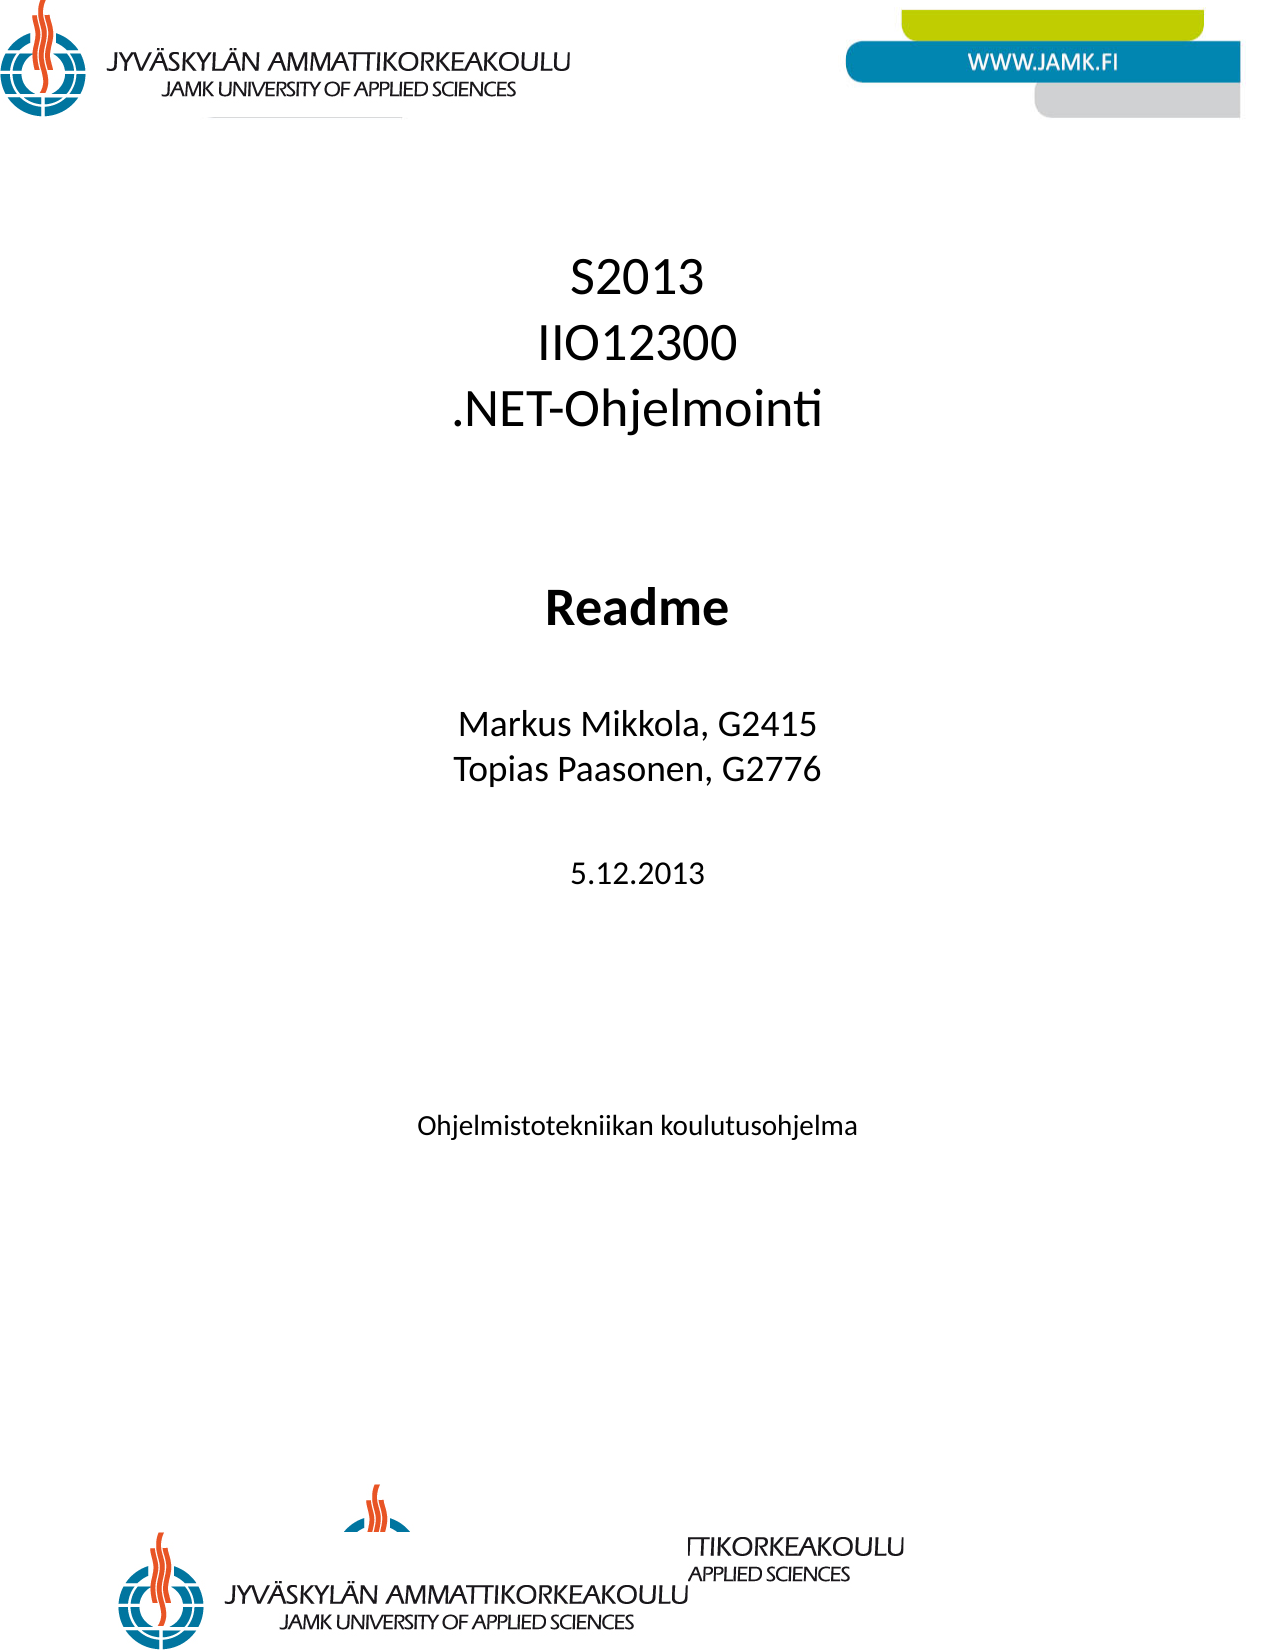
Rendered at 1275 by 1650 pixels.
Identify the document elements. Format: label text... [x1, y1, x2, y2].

text S2013 [118, 242, 1157, 308]
text Readme [118, 572, 1157, 638]
picture [118, 1484, 904, 1650]
text IIO12300 [118, 308, 1157, 374]
picture [838, 0, 1251, 142]
text 5.12.2013 [118, 852, 1157, 893]
text .NET-Ohjelmointi [118, 374, 1157, 440]
picture [0, 0, 570, 142]
text Markus Mikkola, G2415 [118, 699, 1157, 745]
text Topias Paasonen, G2776 [118, 745, 1157, 791]
text Ohjelmistotekniikan koulutusohjelma [118, 1107, 1157, 1142]
